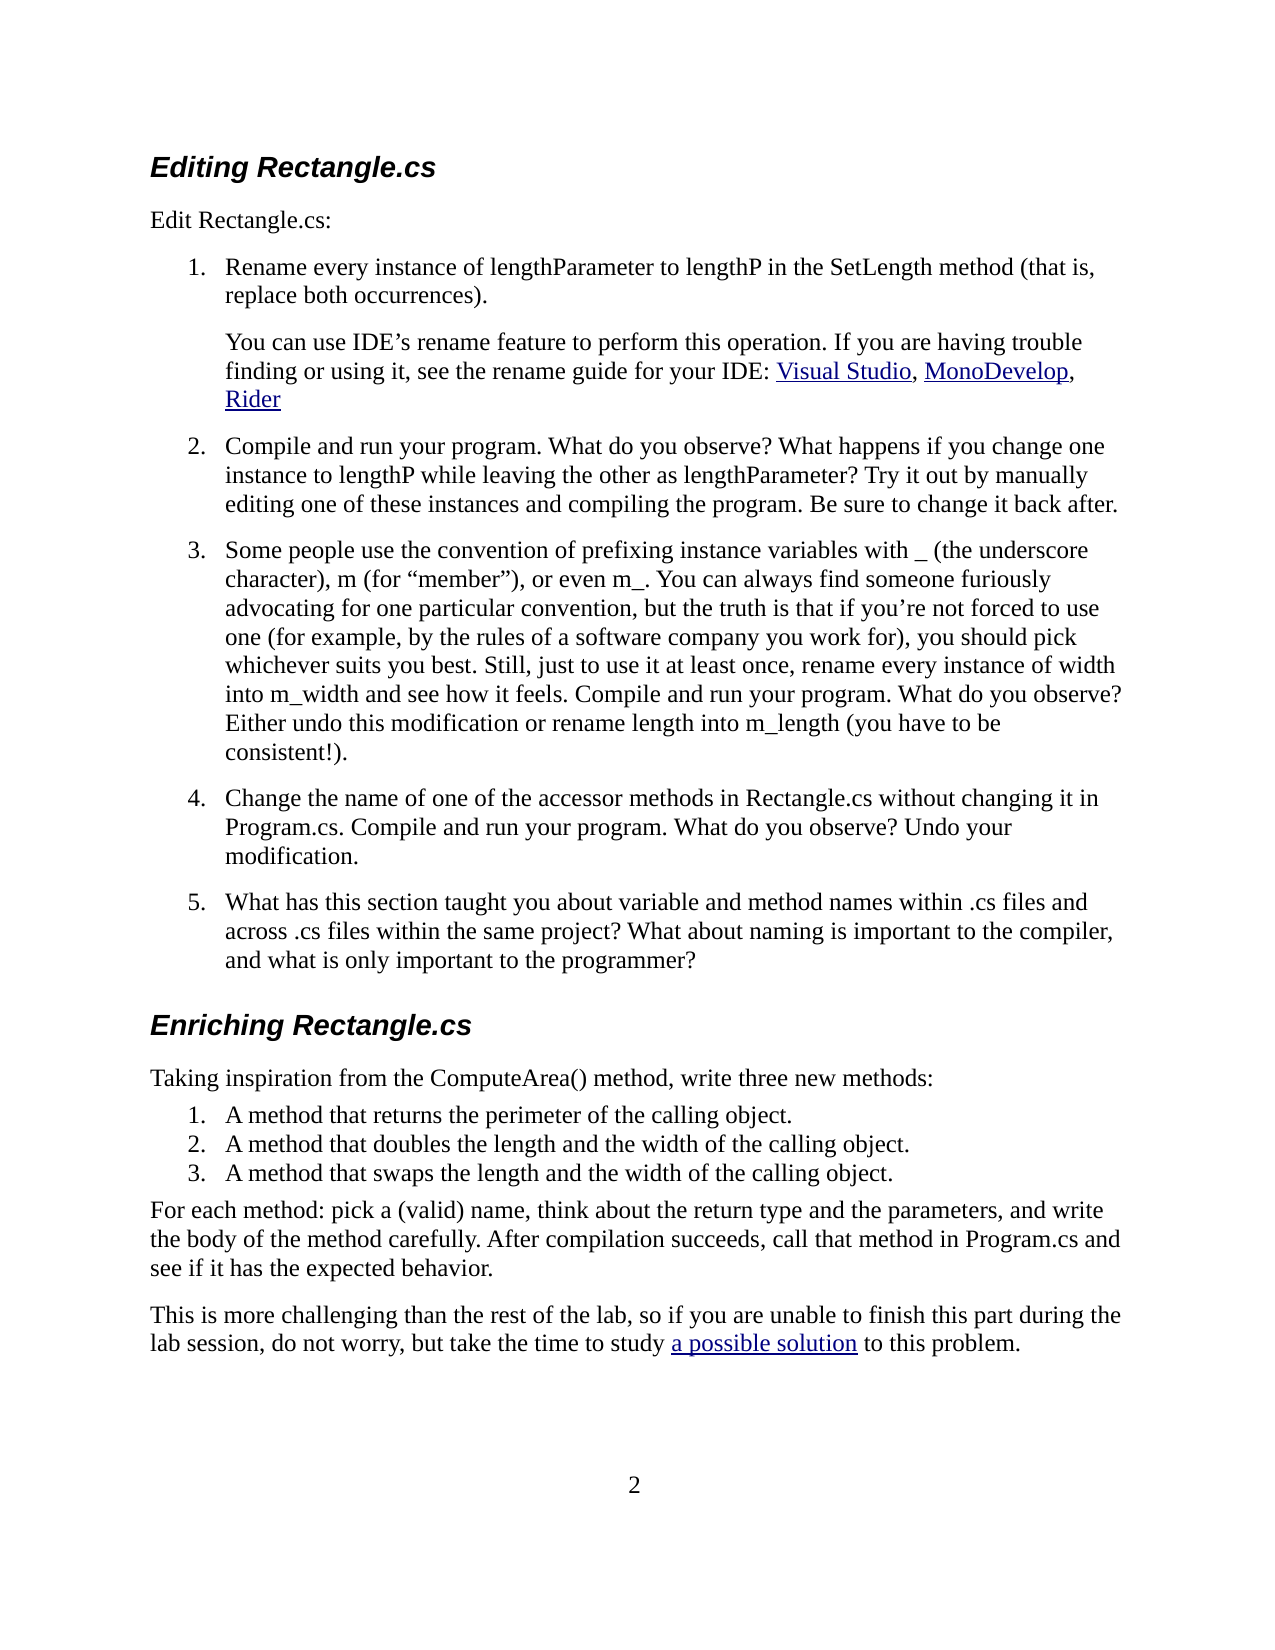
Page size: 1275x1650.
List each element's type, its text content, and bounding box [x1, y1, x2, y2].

list What has this section taught you about variable and method names within .cs files and across .cs files within the same project? What about naming is important to the compiler, and what is only important to the programmer? [187, 887, 1125, 974]
list A method that returns the perimeter of the calling object. [187, 1100, 1125, 1129]
text This is more challenging than the rest of the lab, so if you are unable to finish this part during the lab session, do not worry, but take the time to study a possible solution to this problem. [150, 1300, 1125, 1357]
subtitle Editing Rectangle.cs [150, 150, 1125, 183]
text For each method: pick a (valid) name, think about the return type and the parameters, and write the body of the method carefully. After compilation succeeds, call that method in Program.cs and see if it has the expected behavior. [150, 1196, 1125, 1282]
list You can use IDE’s rename feature to perform this operation. If you are having trouble finding or using it, see the rename guide for your IDE: Visual Studio, MonoDevelop, Rider [187, 327, 1125, 413]
list A method that doubles the length and the width of the calling object. [187, 1129, 1125, 1158]
text Edit Rectangle.cs: [150, 205, 1125, 234]
list Rename every instance of lengthParameter to lengthP in the SetLength method (that is, replace both occurrences). [187, 252, 1125, 309]
list Compile and run your program. What do you observe? What happens if you change one instance to lengthP while leaving the other as lengthParameter? Try it out by manually editing one of these instances and compiling the program. Be sure to change it back after. [187, 431, 1125, 517]
list Some people use the convention of prefixing instance variables with _ (the underscore character), m (for “member”), or even m_. You can always find someone furiously advocating for one particular convention, but the truth is that if you’re not forced to use one (for example, by the rules of a software company you work for), you should pick whichever suits you best. Still, just to use it at least once, rename every instance of width into m_width and see how it feels. Compile and run your program. What do you observe? Either undo this modification or rename length into m_length (you have to be consistent!). [187, 535, 1125, 765]
text Taking inspiration from the ComputeArea() method, write three new methods: [150, 1063, 1125, 1091]
subtitle Enriching Rectangle.cs [150, 1008, 1125, 1041]
list A method that swaps the length and the width of the calling object. [187, 1158, 1125, 1187]
list Change the name of one of the accessor methods in Rectangle.cs without changing it in Program.cs. Compile and run your program. What do you observe? Undo your modification. [187, 783, 1125, 869]
